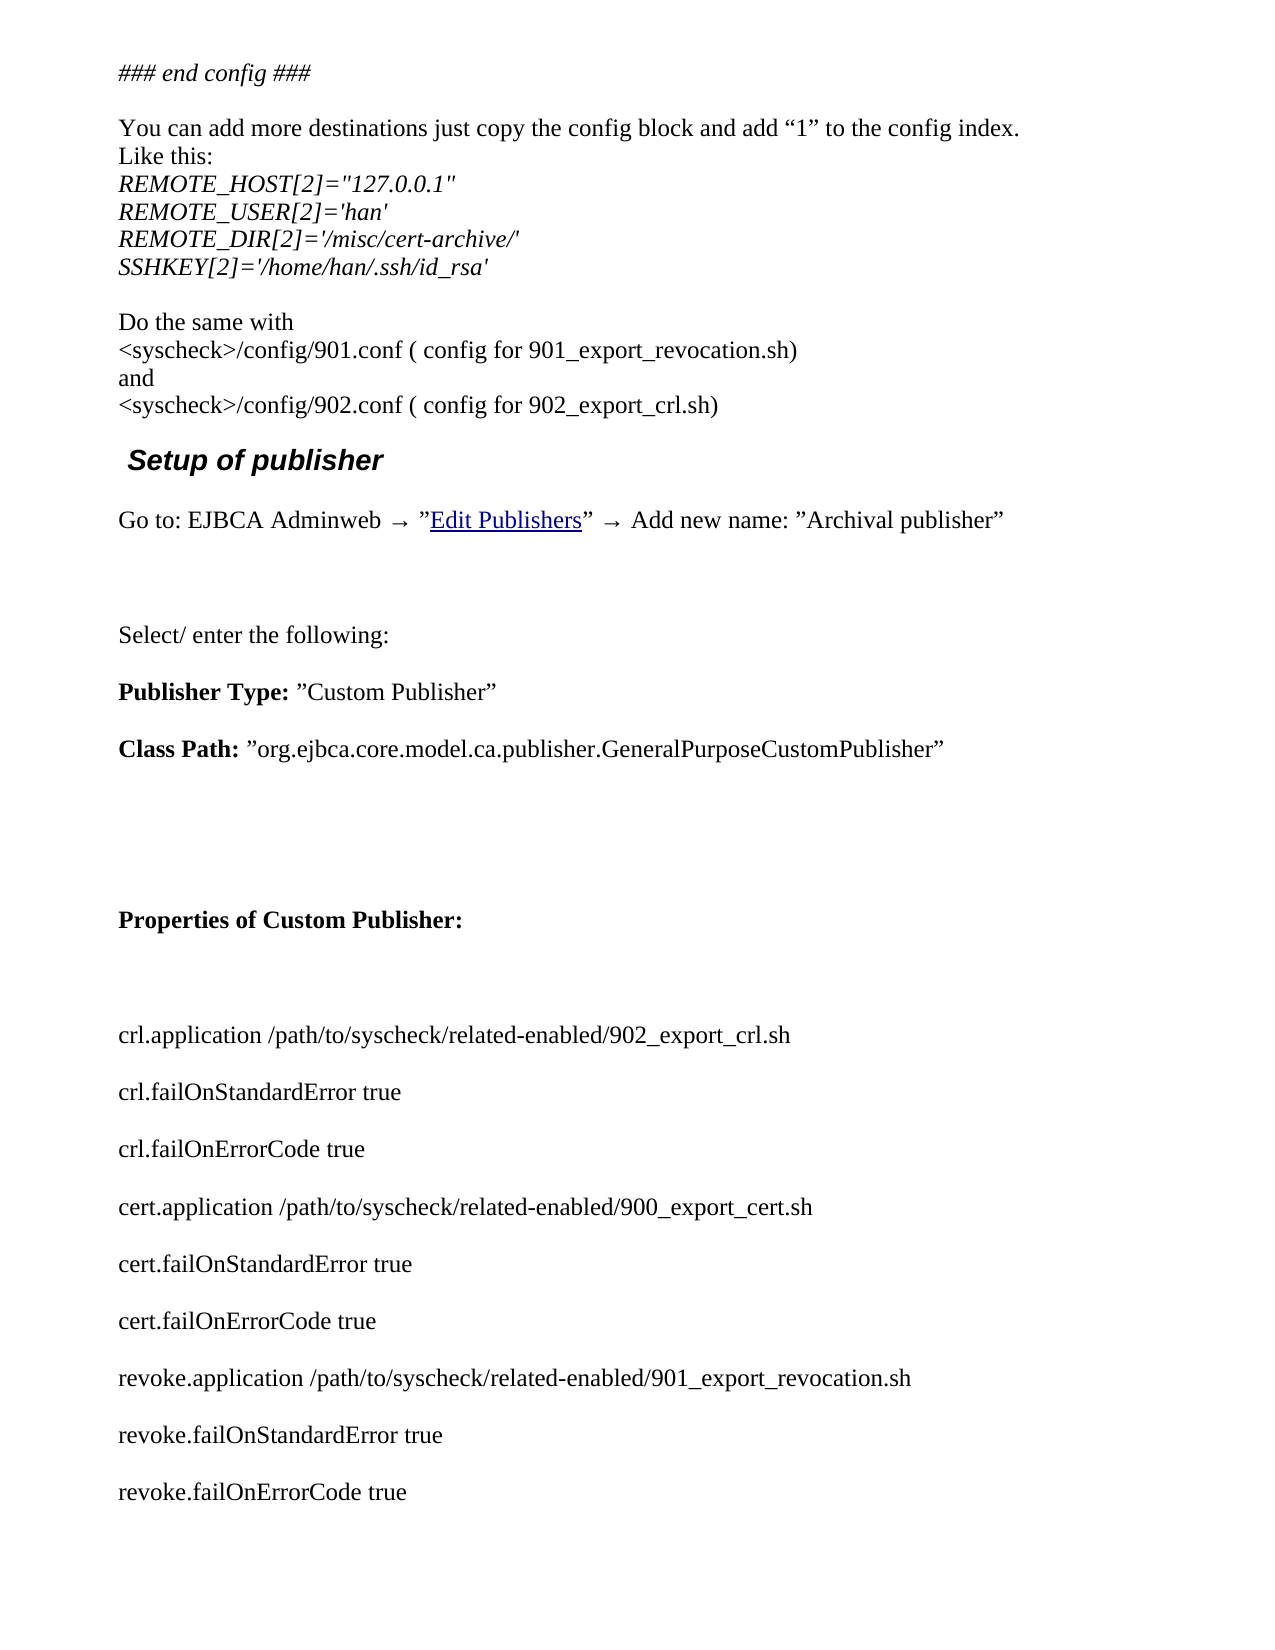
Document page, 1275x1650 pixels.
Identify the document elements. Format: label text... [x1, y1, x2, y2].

text REMOTE_USER[2]='han' [118, 198, 1216, 225]
text revoke.failOnStandardError true [118, 1421, 1216, 1449]
text cert.application /path/to/syscheck/related-enabled/900_export_cert.sh [118, 1193, 1216, 1220]
text crl.failOnErrorCode true [118, 1135, 1216, 1163]
text revoke.failOnErrorCode true [118, 1478, 1216, 1506]
text Class Path: ”org.ejbca.core.model.ca.publisher.GeneralPurposeCustomPublisher” [118, 735, 1216, 763]
text SSHKEY[2]='/home/han/.ssh/id_rsa' [118, 253, 1216, 281]
text You can add more destinations just copy the config block and add “1” to the config index. [118, 114, 1216, 142]
text <syscheck>/config/902.conf ( config for 902_export_crl.sh) [118, 392, 1216, 419]
subtitle Setup of publisher [127, 444, 1207, 477]
text Like this: [118, 142, 1216, 170]
text Go to: EJBCA Adminweb → ”Edit Publishers” → Add new name: ”Archival publisher” [118, 506, 1216, 534]
text cert.failOnErrorCode true [118, 1307, 1216, 1335]
text REMOTE_HOST[2]="127.0.0.1" [118, 170, 1216, 198]
text crl.failOnStandardError true [118, 1078, 1216, 1106]
text Do the same with [118, 308, 1216, 336]
text Properties of Custom Publisher: [118, 907, 1216, 934]
text Select/ enter the following: [118, 621, 1216, 648]
text Publisher Type: ”Custom Publisher” [118, 678, 1216, 706]
text cert.failOnStandardError true [118, 1250, 1216, 1277]
text crl.application /path/to/syscheck/related-enabled/902_export_crl.sh [118, 1021, 1216, 1049]
text revoke.application /path/to/syscheck/related-enabled/901_export_revocation.sh [118, 1364, 1216, 1392]
text REMOTE_DIR[2]='/misc/cert-archive/' [118, 225, 1216, 253]
text and [118, 364, 1216, 392]
text <syscheck>/config/901.conf ( config for 901_export_revocation.sh) [118, 336, 1216, 364]
text ### end config ### [118, 59, 1216, 87]
